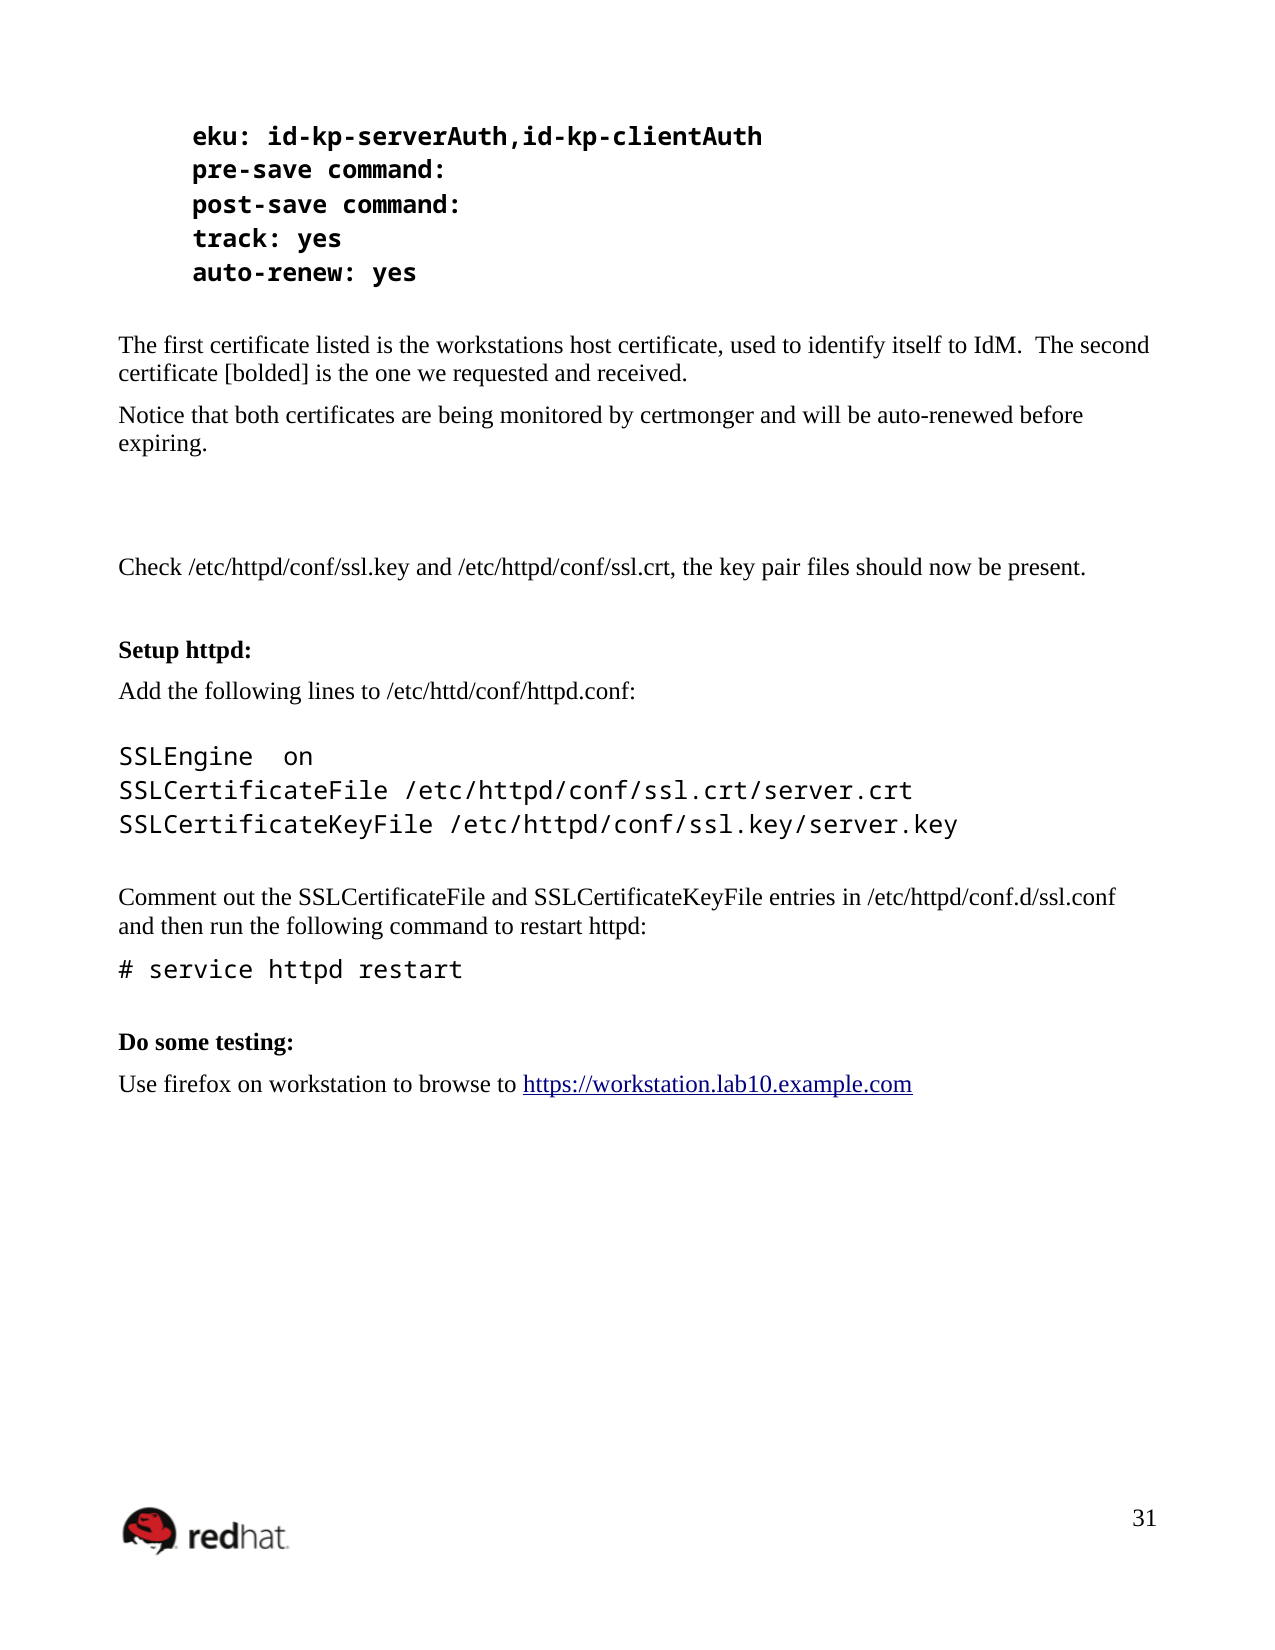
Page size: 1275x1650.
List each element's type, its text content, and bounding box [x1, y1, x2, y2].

text Comment out the SSLCertificateFile and SSLCertificateKeyFile entries in /etc/httpd/conf.d/ssl.conf and then run the following command to restart httpd: [118, 882, 1157, 940]
text The first certificate listed is the workstations host certificate, used to identify itself to IdM. The second certificate [bolded] is the one we requested and received. [118, 330, 1157, 387]
text Setup httpd: [118, 635, 1157, 663]
text Do some testing: [118, 1027, 1157, 1056]
text Add the following lines to /etc/httd/conf/httpd.conf: [118, 676, 1157, 705]
text SSLCertificateKeyFile /etc/httpd/conf/ssl.key/server.key [118, 807, 1157, 841]
text SSLCertificateFile /etc/httpd/conf/ssl.crt/server.crt [118, 773, 1157, 807]
text track: yes [118, 220, 1157, 254]
text pre-save command: [118, 152, 1157, 186]
text eku: id-kp-serverAuth,id-kp-clientAuth [118, 118, 1157, 152]
text auto-renew: yes [118, 254, 1157, 288]
text # service httpd restart [118, 952, 1157, 986]
text post-save command: [118, 186, 1157, 220]
text Use firefox on workstation to browse to https://workstation.lab10.example.com [118, 1069, 1157, 1097]
text SSLEngine on [118, 739, 1157, 773]
text Check /etc/httpd/conf/ssl.key and /etc/httpd/conf/ssl.crt, the key pair files should now be present. [118, 552, 1157, 581]
picture [118, 1503, 297, 1560]
text Notice that both certificates are being monitored by certmonger and will be auto-renewed before expiring. [118, 400, 1157, 457]
